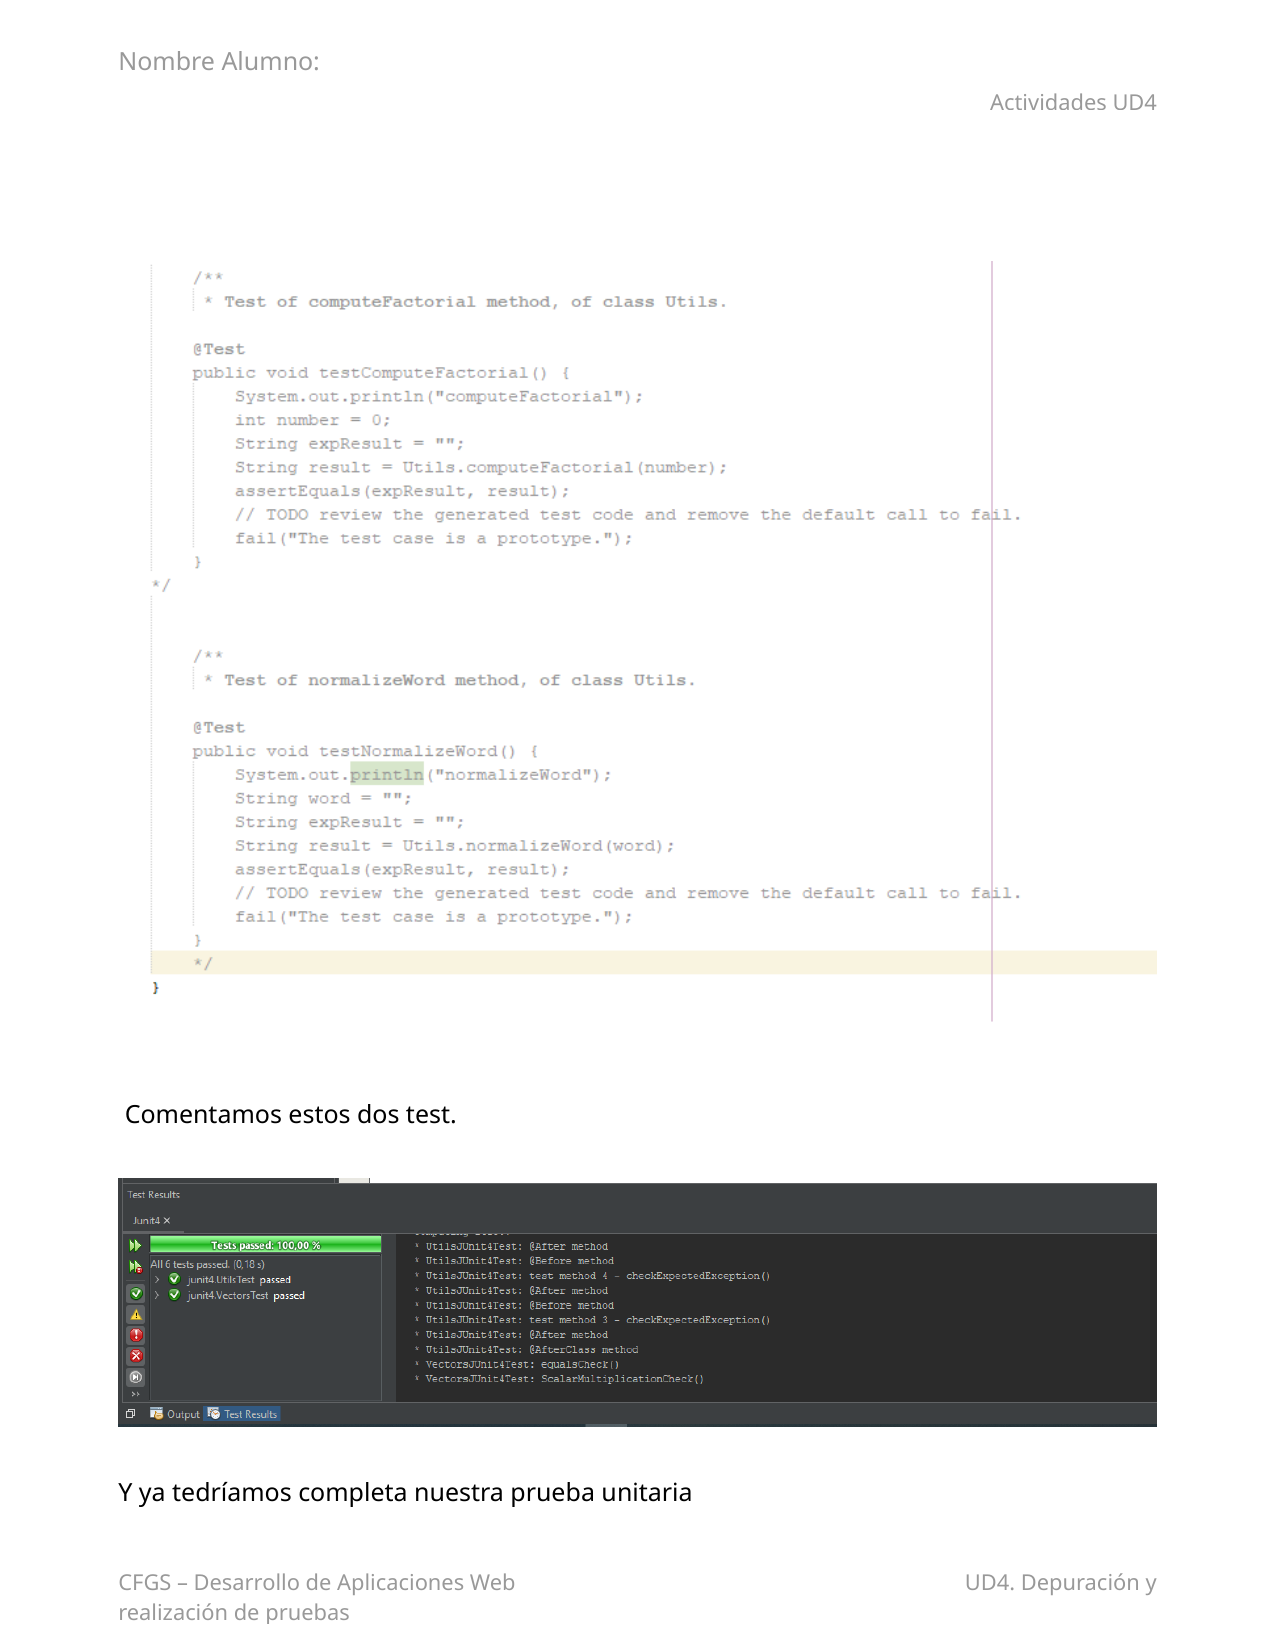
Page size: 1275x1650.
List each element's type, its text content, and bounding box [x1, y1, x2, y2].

text Y ya tedríamos completa nuestra prueba unitaria [118, 1474, 1157, 1509]
text Comentamos estos dos test. [118, 1090, 1157, 1131]
picture [118, 261, 1157, 1090]
picture [118, 1178, 1157, 1427]
